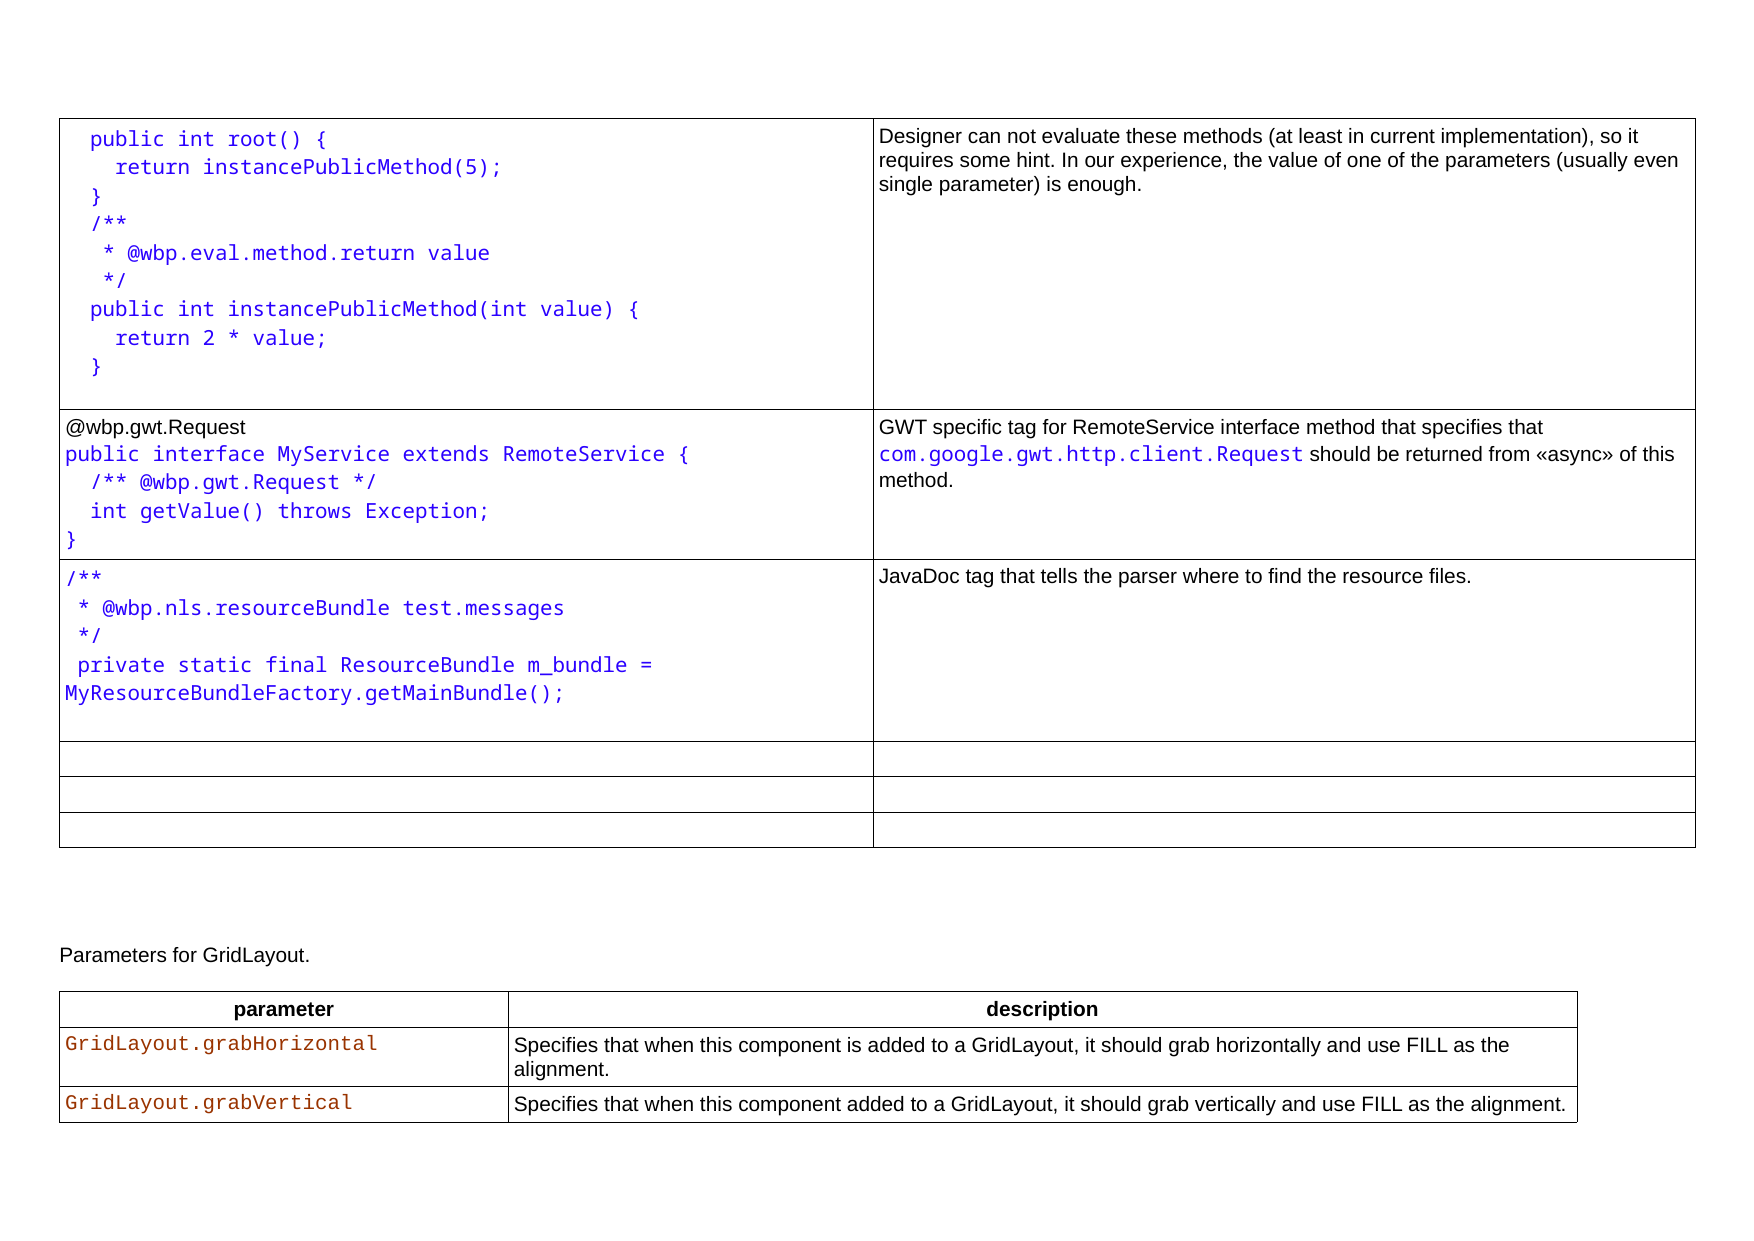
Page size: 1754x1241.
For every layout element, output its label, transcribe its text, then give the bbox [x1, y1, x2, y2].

table_cell /** * @wbp.nls.resourceBundle test.messages */ private static final ResourceBundle m_bundle = MyResourceBundleFactory.getMainBundle(); [60, 560, 873, 741]
table_header parameter [60, 992, 508, 1027]
table_cell GridLayout.grabHorizontal [60, 1028, 508, 1086]
table_header description [509, 992, 1577, 1027]
table_cell Specifies that when this component is added to a GridLayout, it should grab horizontally and use FILL as the alignment. [509, 1028, 1577, 1086]
table_cell [874, 813, 1695, 847]
table_cell @wbp.gwt.Request public interface MyService extends RemoteService { /** @wbp.gwt.Request */ int getValue() throws Exception; } [60, 410, 873, 558]
table_cell Designer can not evaluate these methods (at least in current implementation), so it requires some hint. In our experience, the value of one of the parameters (usually even single parameter) is enough. [874, 119, 1695, 409]
table_cell [60, 813, 873, 847]
table_cell [60, 742, 873, 776]
table_cell GridLayout.grabVertical [60, 1087, 508, 1122]
text Parameters for GridLayout. [59, 943, 1695, 967]
table_cell GWT specific tag for RemoteService interface method that specifies that com.google.gwt.http.client.Request should be returned from «async» of this method. [874, 410, 1695, 558]
table_cell [874, 777, 1695, 812]
table_cell public int root() { return instancePublicMethod(5); } /** * @wbp.eval.method.return value */ public int instancePublicMethod(int value) { return 2 * value; } [60, 119, 873, 409]
table_cell JavaDoc tag that tells the parser where to find the resource files. [874, 560, 1695, 741]
table_cell [60, 777, 873, 812]
table_cell Specifies that when this component added to a GridLayout, it should grab vertically and use FILL as the alignment. [509, 1087, 1577, 1122]
table_cell [874, 742, 1695, 776]
